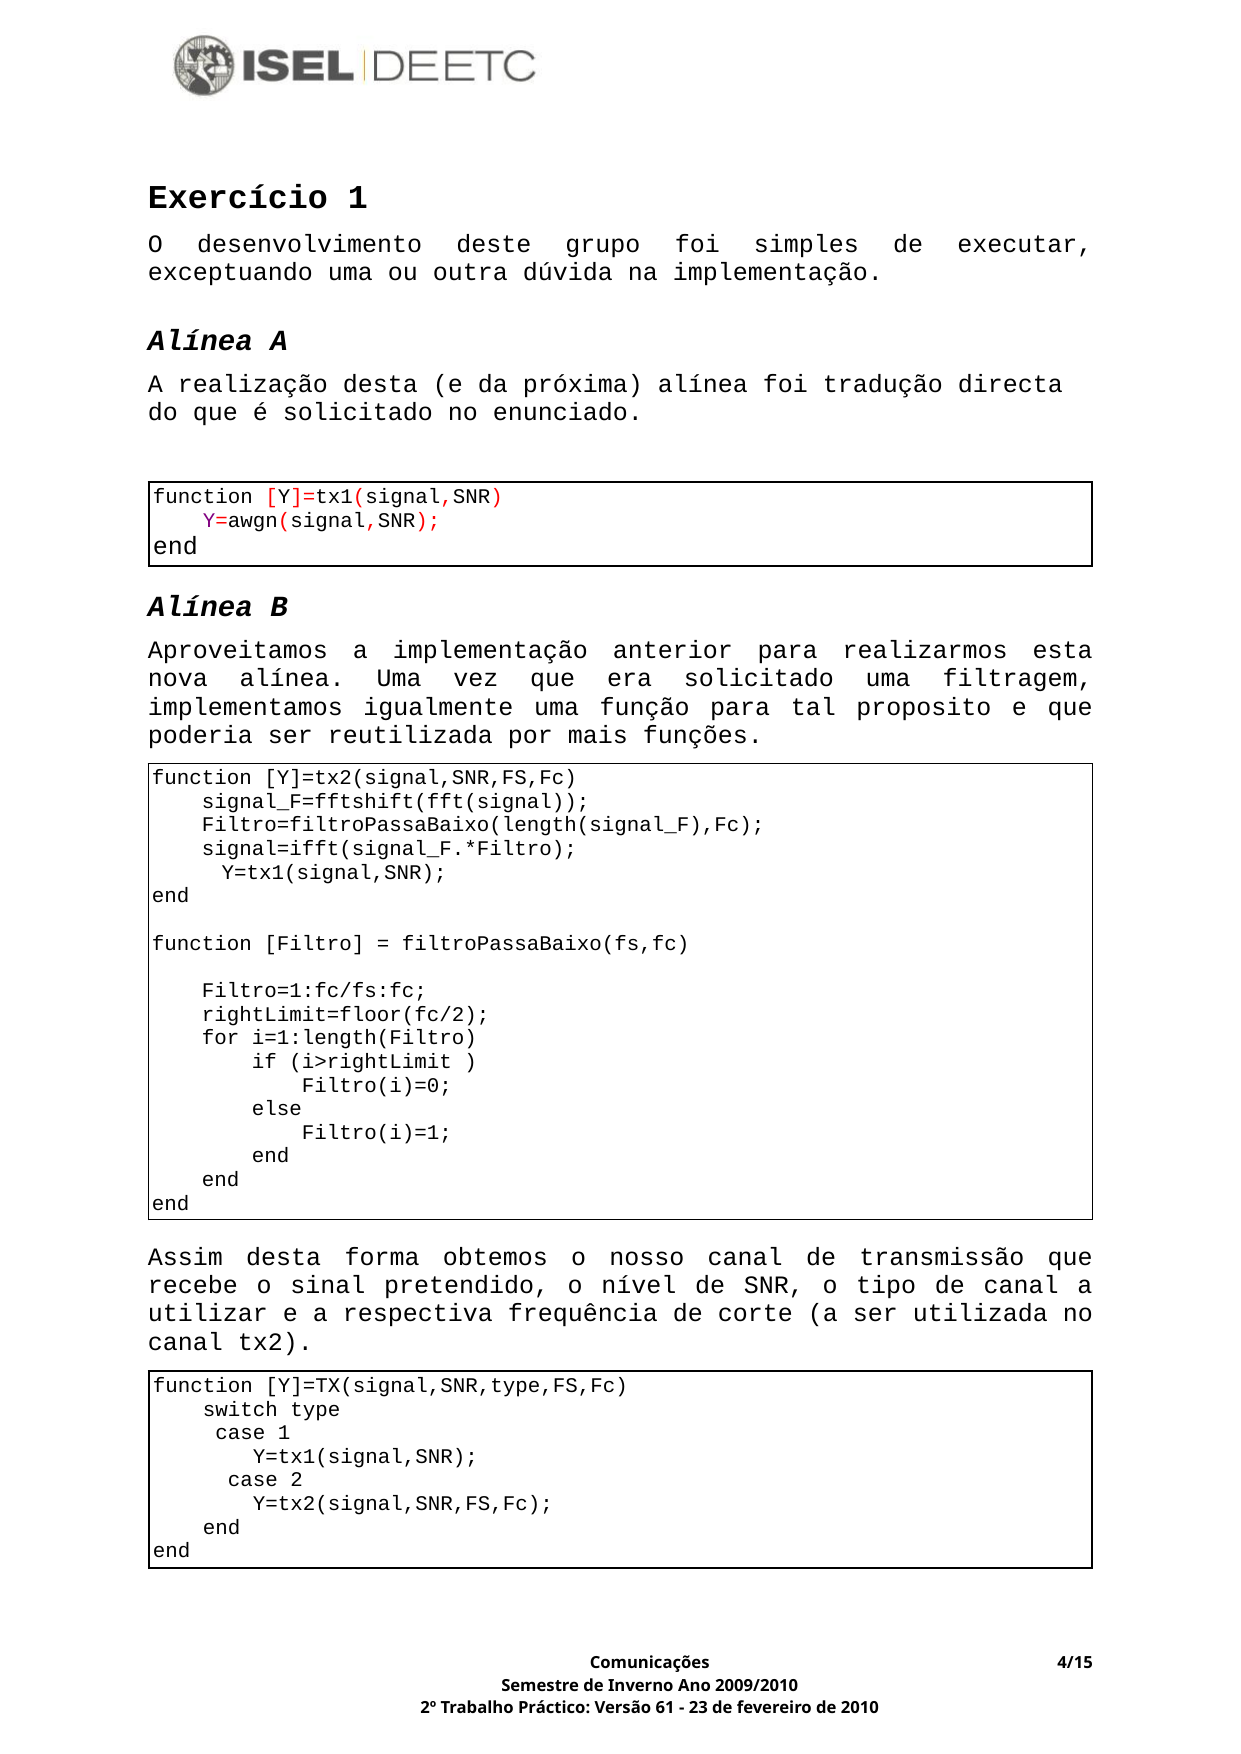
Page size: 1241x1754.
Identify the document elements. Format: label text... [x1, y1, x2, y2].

text Y=tx2(signal,SNR,FS,Fc); [150, 1488, 1091, 1512]
text end [150, 1535, 1091, 1567]
text A realização desta (e da próxima) alínea foi tradução directa do que é solicitado no enunciado. [148, 371, 1093, 428]
text Filtro=1:fc/fs:fc; [149, 976, 1092, 1000]
text case 1 [150, 1417, 1091, 1441]
text function [Y]=TX(signal,SNR,type,FS,Fc) [150, 1372, 1091, 1393]
subtitle Alínea A [148, 326, 1093, 359]
text Filtro(i)=0; [149, 1071, 1092, 1094]
text Filtro=filtroPassaBaixo(length(signal_F),Fc); [149, 811, 1092, 834]
subtitle Alínea B [148, 592, 1093, 625]
text Y=tx1(signal,SNR); [150, 1441, 1091, 1464]
text else [149, 1094, 1092, 1118]
text if (i>rightLimit ) [149, 1047, 1092, 1071]
text Y=tx1(signal,SNR); [149, 858, 1092, 881]
text Assim desta forma obtemos o nosso canal de transmissão que recebe o sinal pretendido, o nível de SNR, o tipo de canal a utilizar e a respectiva frequência de corte (a ser utilizada no canal tx2). [148, 1244, 1093, 1357]
text for i=1:length(Filtro) [149, 1023, 1092, 1047]
text end [149, 881, 1092, 909]
subtitle Exercício 1 [148, 181, 1093, 219]
text signal_F=fftshift(fft(signal)); [149, 787, 1092, 811]
text end [149, 1189, 1092, 1219]
text end [149, 1165, 1092, 1189]
text end [150, 528, 1091, 565]
text Y=awgn(signal,SNR); [150, 505, 1091, 528]
text rightLimit=floor(fc/2); [149, 1000, 1092, 1023]
text O desenvolvimento deste grupo foi simples de executar, exceptuando uma ou outra dúvida na implementação. [148, 232, 1093, 288]
picture [164, 20, 566, 121]
text Filtro(i)=1; [149, 1118, 1092, 1142]
text function [Filtro] = filtroPassaBaixo(fs,fc) [149, 929, 1092, 956]
text function [Y]=tx2(signal,SNR,FS,Fc) [149, 764, 1092, 787]
text Aproveitamos a implementação anterior para realizarmos esta nova alínea. Uma vez que era solicitado uma filtragem, implementamos igualmente uma função para tal proposito e que poderia ser reutilizada por mais funções. [148, 637, 1093, 751]
text case 2 [150, 1464, 1091, 1488]
text end [150, 1512, 1091, 1535]
text signal=ifft(signal_F.*Filtro); [149, 834, 1092, 858]
text function [Y]=tx1(signal,SNR) [150, 483, 1091, 505]
text switch type [150, 1393, 1091, 1417]
text end [149, 1142, 1092, 1165]
